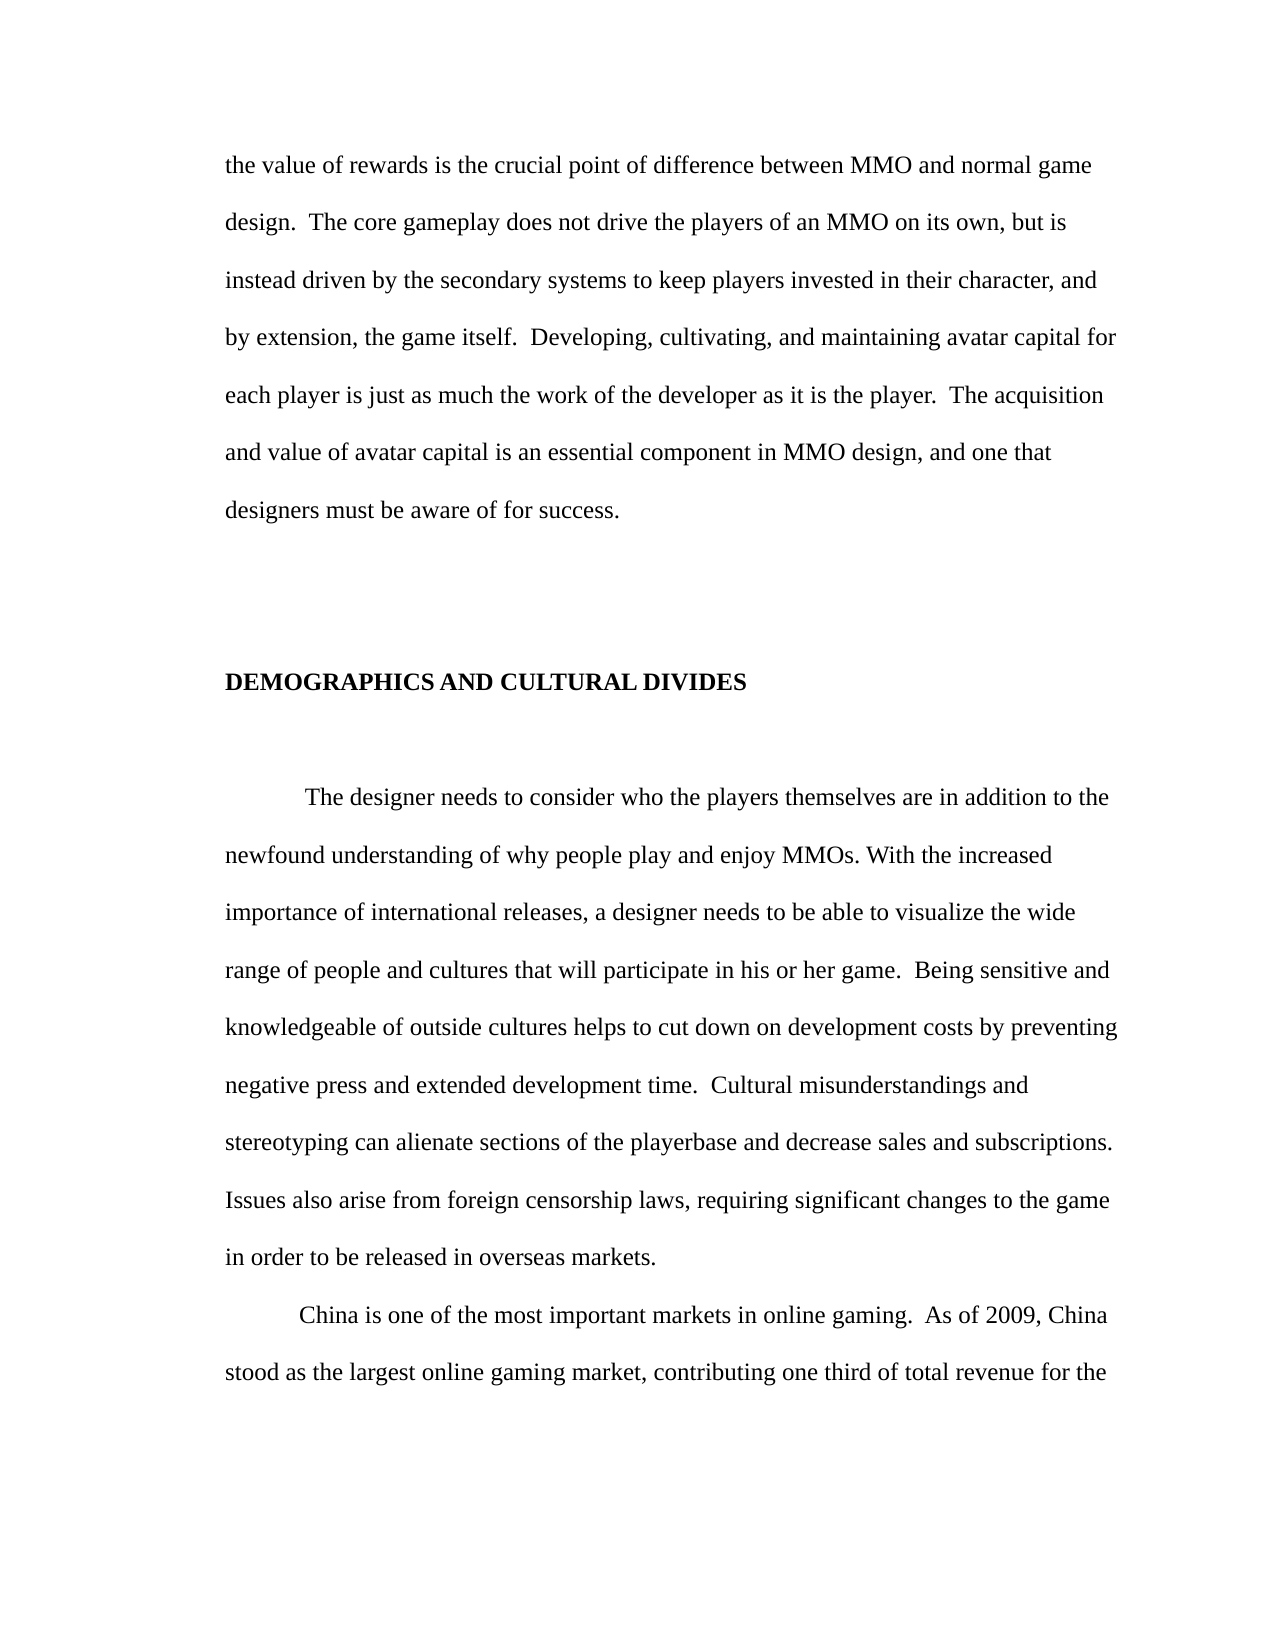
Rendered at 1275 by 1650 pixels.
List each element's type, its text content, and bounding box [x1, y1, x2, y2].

text China is one of the most important markets in online gaming. As of 2009, China stood as the largest online gaming market, contributing one third of total revenue for the [225, 1300, 1125, 1386]
text the value of rewards is the crucial point of difference between MMO and normal game design. The core gameplay does not drive the players of an MMO on its own, but is instead driven by the secondary systems to keep players invested in their character, and by extension, the game itself. Developing, cultivating, and maintaining avatar capital for each player is just as much the work of the developer as it is the player. The acquisition and value of avatar capital is an essential component in MMO design, and one that designers must be aware of for success. [225, 150, 1125, 524]
text DEMOGRAPHICS AND CULTURAL DIVIDES [225, 667, 1125, 696]
text The designer needs to consider who the players themselves are in addition to the newfound understanding of why people play and enjoy MMOs. With the increased importance of international releases, a designer needs to be able to visualize the wide range of people and cultures that will participate in his or her game. Being sensitive and knowledgeable of outside cultures helps to cut down on development costs by preventing negative press and extended development time. Cultural misunderstandings and stereotyping can alienate sections of the playerbase and decrease sales and subscriptions. Issues also arise from foreign censorship laws, requiring significant changes to the game in order to be released in overseas markets. [225, 782, 1125, 1271]
